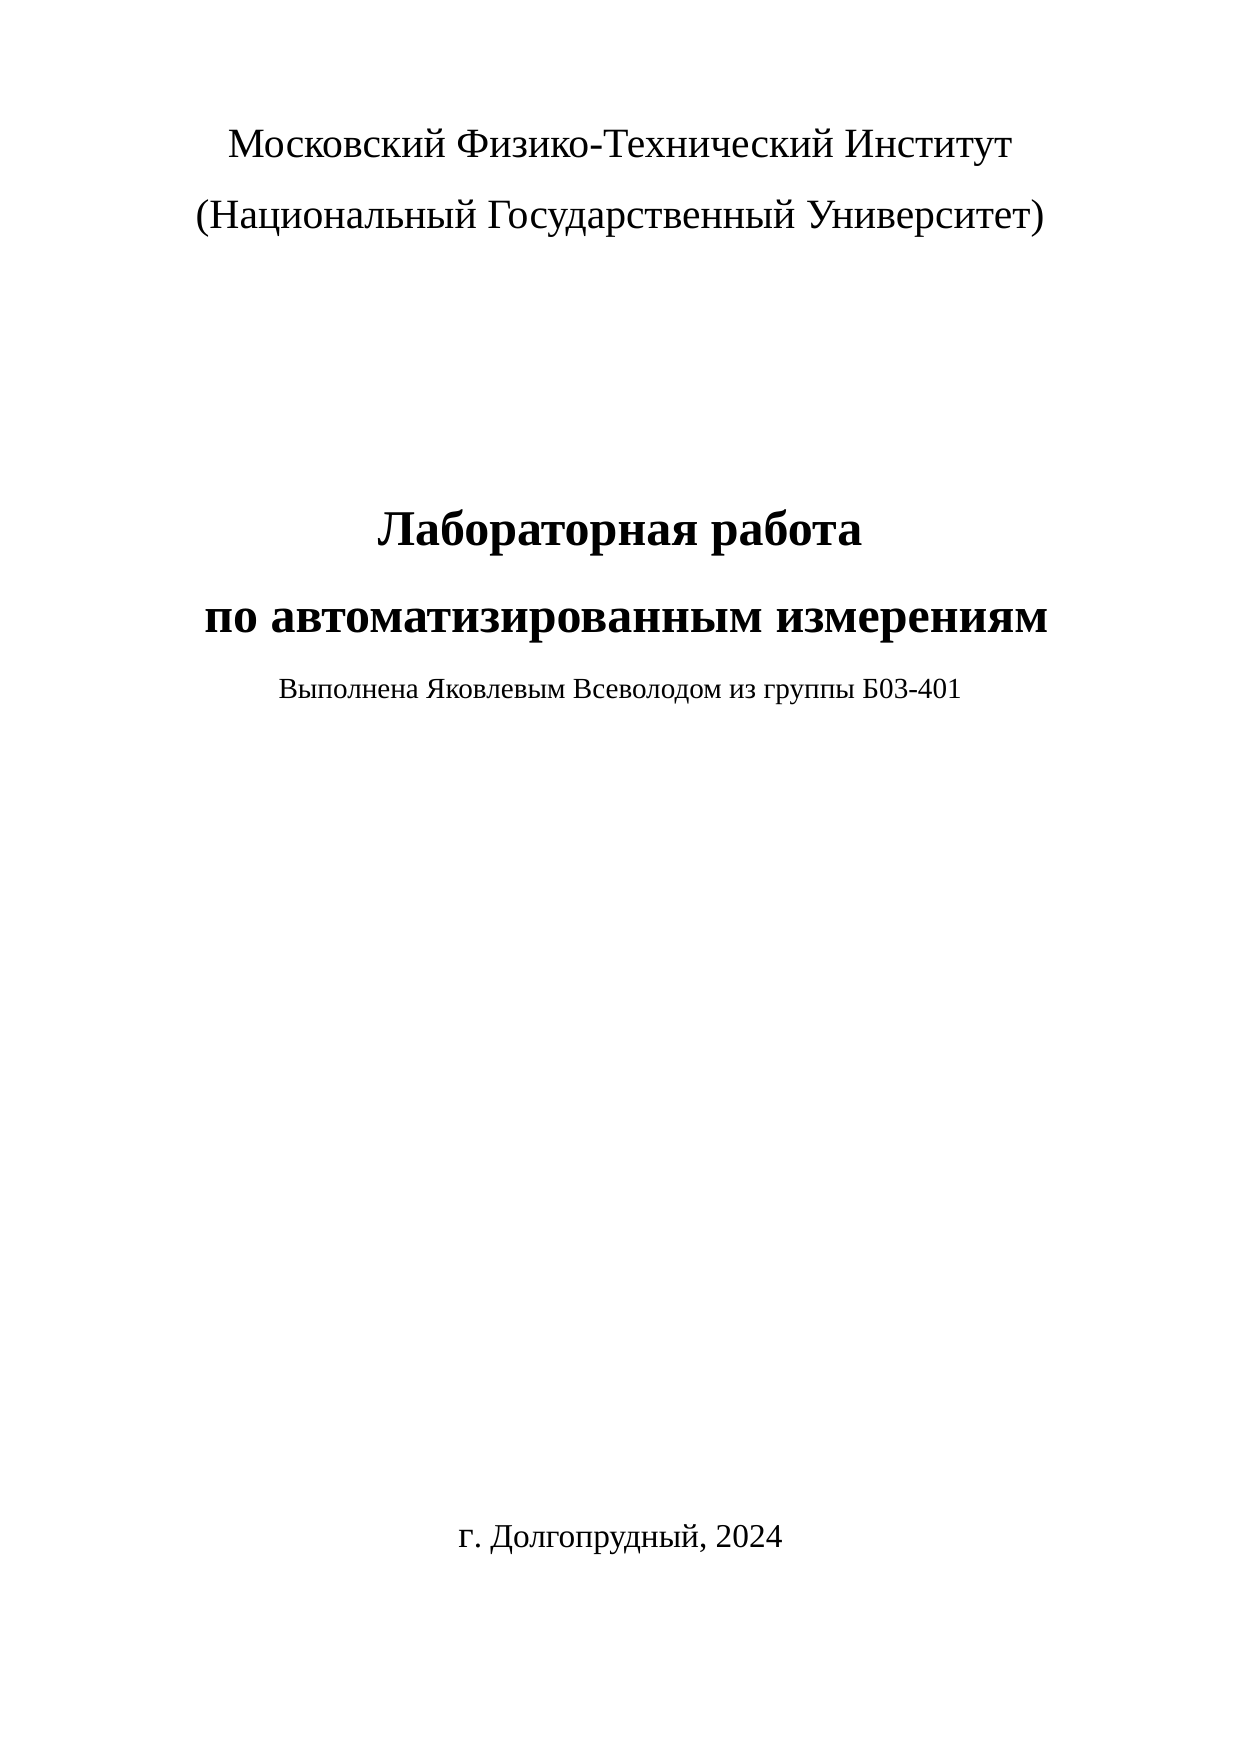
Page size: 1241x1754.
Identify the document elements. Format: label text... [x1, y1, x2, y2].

text г. Долгопрудный, 2024 [118, 1512, 1122, 1556]
text Московский Физико-Технический Институт (Национальный Государственный Университет) [118, 118, 1122, 238]
text Выполнена Яковлевым Всеволодом из группы Б03-401 [118, 672, 1122, 705]
text Лабораторная работа [118, 499, 1122, 557]
text по автоматизированным измерениям [118, 585, 1122, 643]
